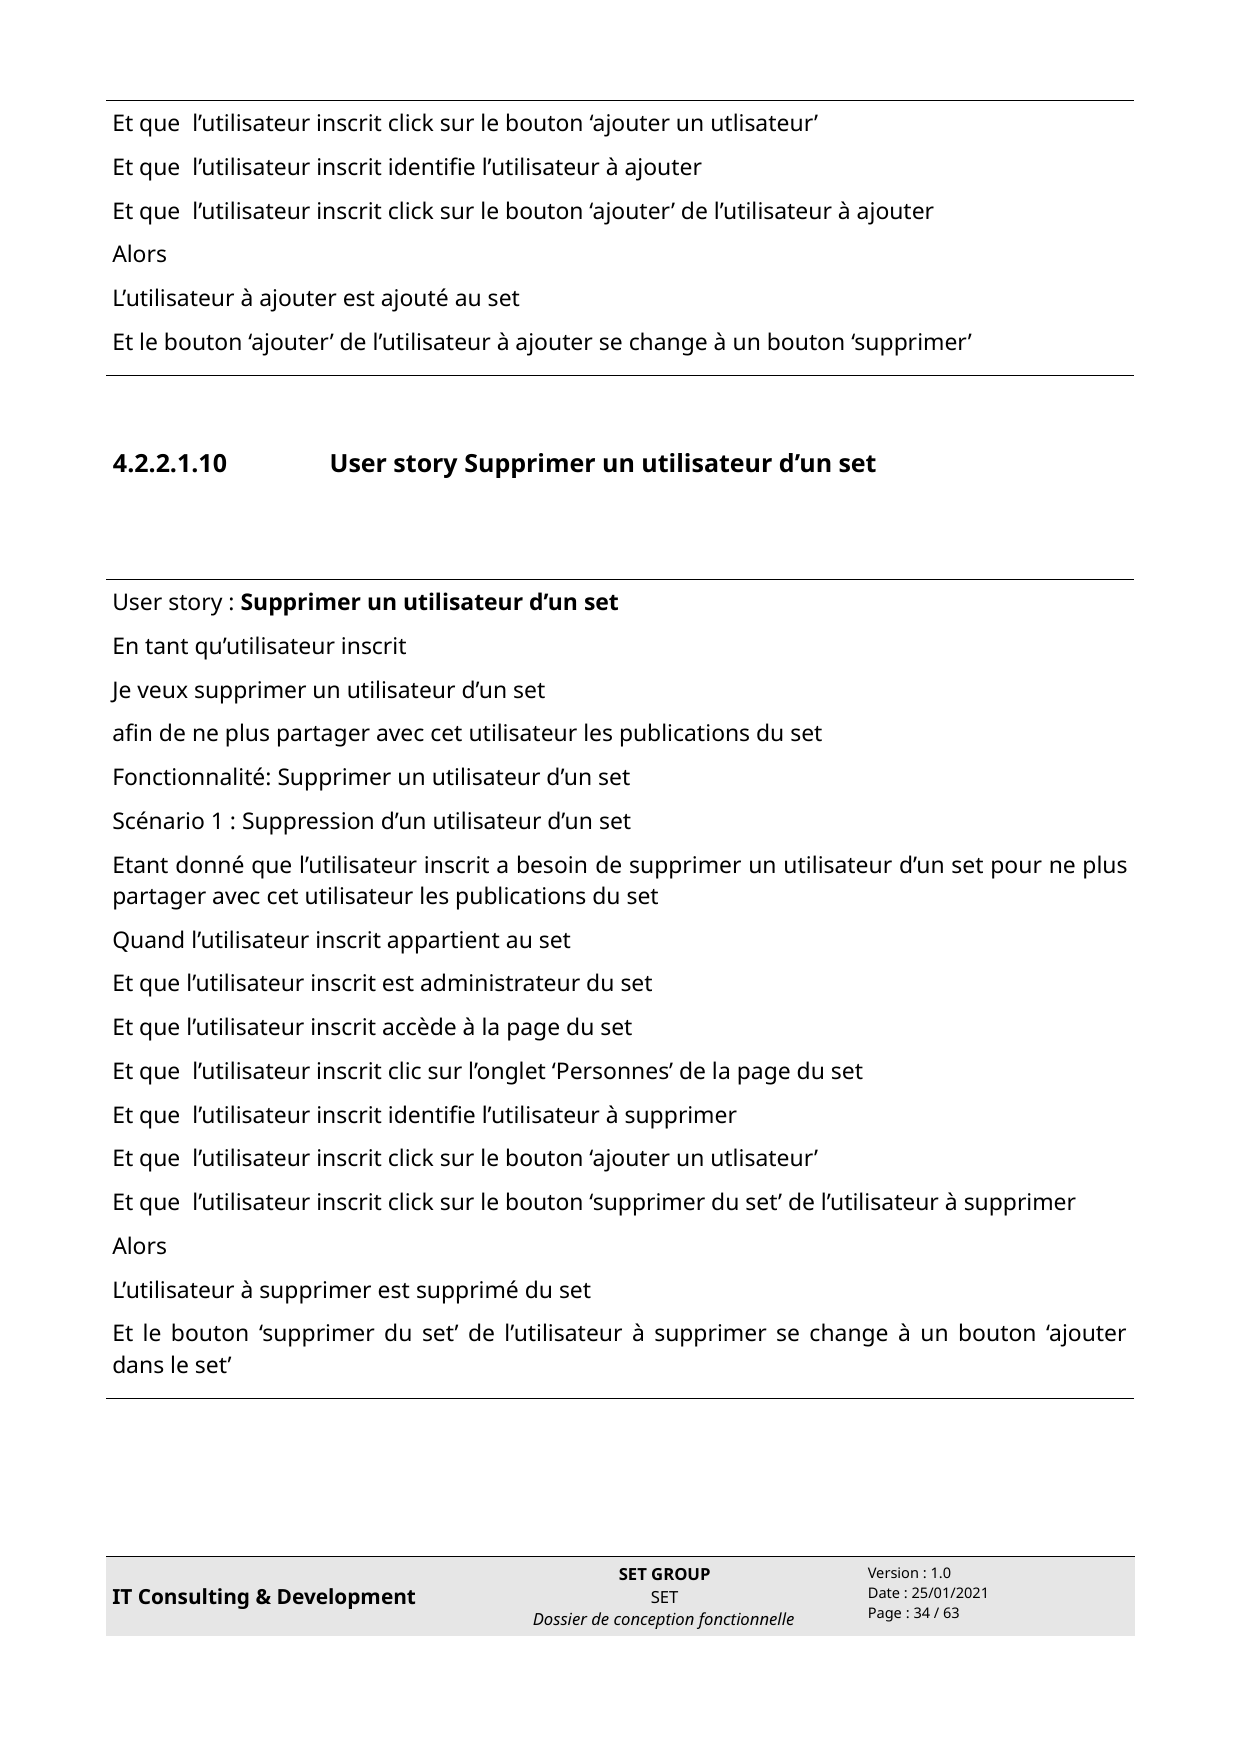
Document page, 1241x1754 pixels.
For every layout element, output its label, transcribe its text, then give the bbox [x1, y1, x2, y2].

table_header Et que l’utilisateur inscrit click sur le bouton ‘ajouter un utlisateur’ Et que l’utilisateur inscrit identifie l’utilisateur à ajouter Et que l’utilisateur inscrit click sur le bouton ‘ajouter’ de l’utilisateur à ajouter Alors L’utilisateur à ajouter est ajouté au set Et le bouton ‘ajouter’ de l’utilisateur à ajouter se change à un bouton ‘supprimer’ [106, 101, 1134, 375]
subtitle User story Supprimer un utilisateur d’un set [106, 445, 1134, 479]
table_header User story : Supprimer un utilisateur d’un set En tant qu’utilisateur inscrit Je veux supprimer un utilisateur d’un set afin de ne plus partager avec cet utilisateur les publications du set Fonctionnalité: Supprimer un utilisateur d’un set Scénario 1 : Suppression d’un utilisateur d’un set Etant donné que l’utilisateur inscrit a besoin de supprimer un utilisateur d’un set pour ne plus partager avec cet utilisateur les publications du set Quand l’utilisateur inscrit appartient au set Et que l’utilisateur inscrit est administrateur du set Et que l’utilisateur inscrit accède à la page du set Et que l’utilisateur inscrit clic sur l’onglet ‘Personnes’ de la page du set Et que l’utilisateur inscrit identifie l’utilisateur à supprimer Et que l’utilisateur inscrit click sur le bouton ‘ajouter un utlisateur’ Et que l’utilisateur inscrit click sur le bouton ‘supprimer du set’ de l’utilisateur à supprimer Alors L’utilisateur à supprimer est supprimé du set Et le bouton ‘supprimer du set’ de l’utilisateur à supprimer se change à un bouton ‘ajouter dans le set’ [106, 580, 1134, 1398]
